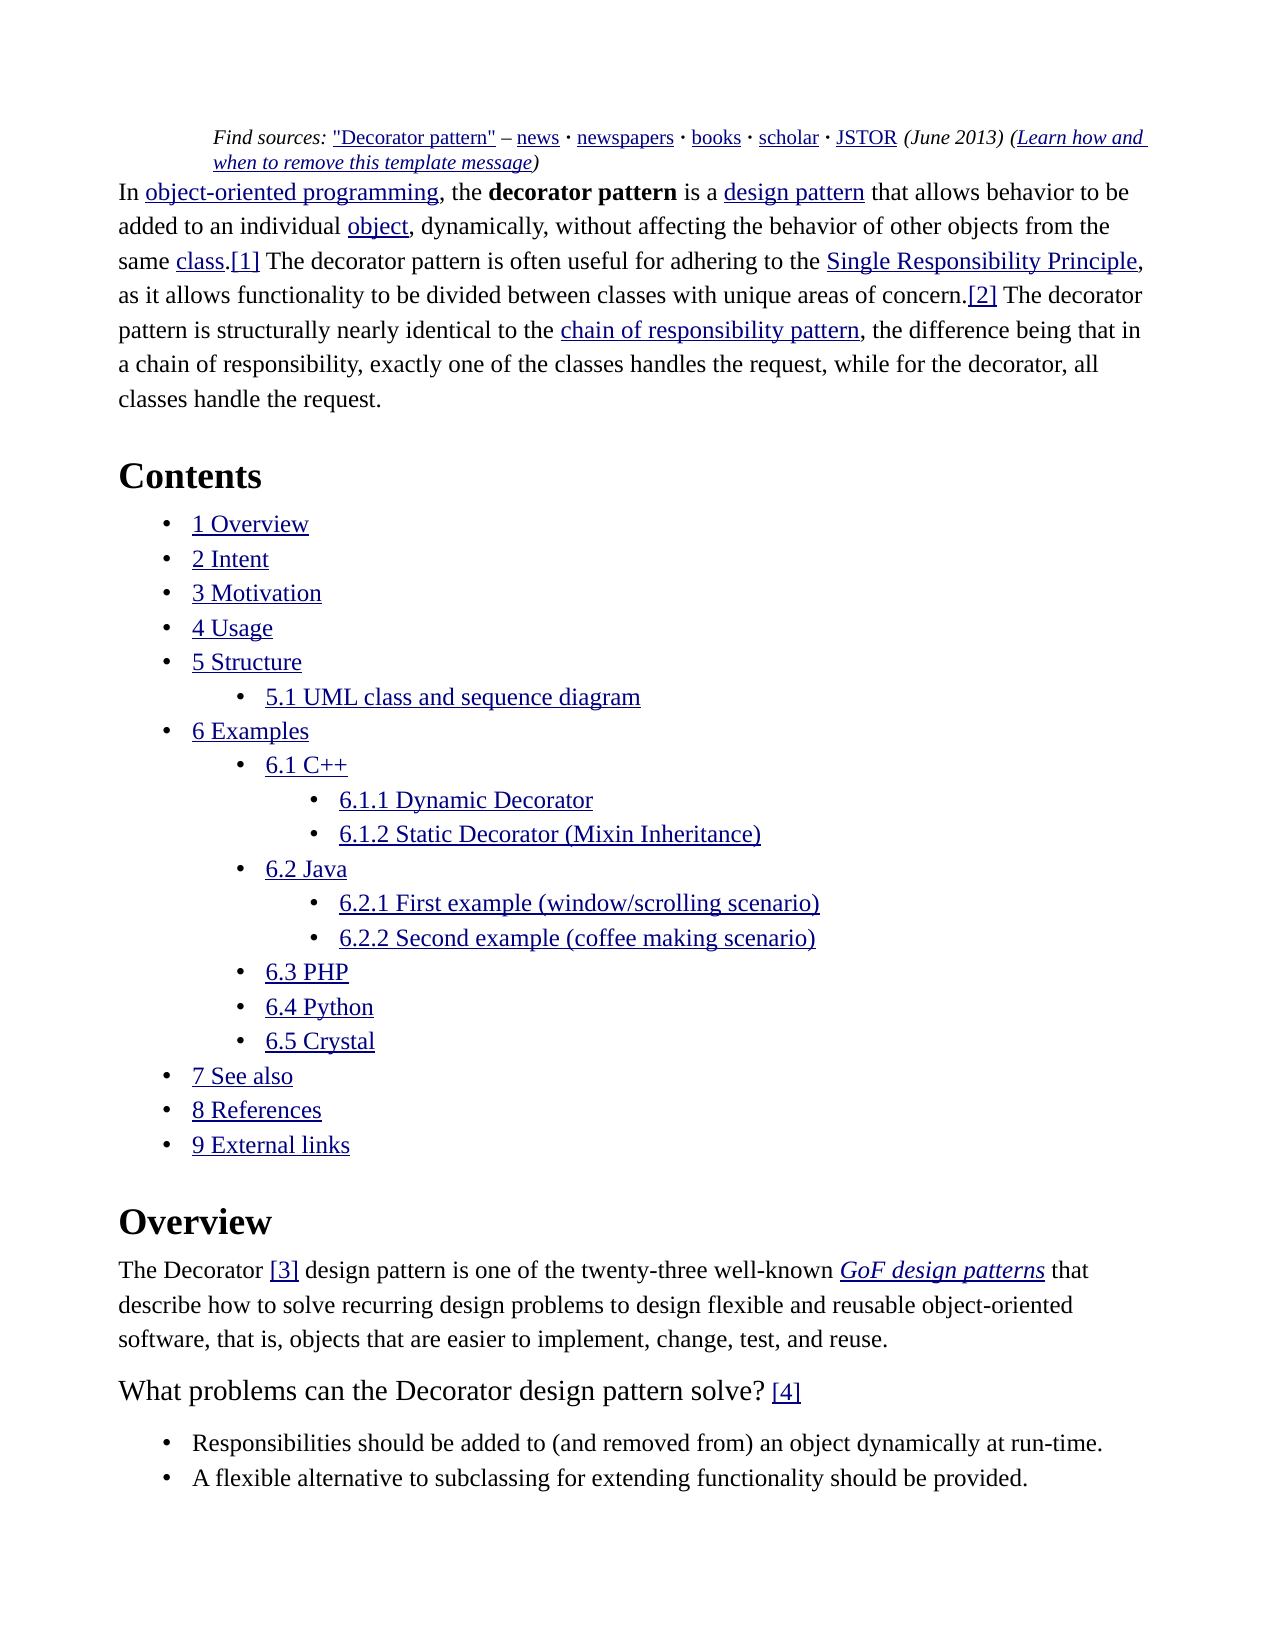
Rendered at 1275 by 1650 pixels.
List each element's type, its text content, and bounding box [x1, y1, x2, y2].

list 3 Motivation [162, 578, 1157, 607]
list 6.1.1 Dynamic Decorator [309, 785, 1157, 814]
list 4 Usage [162, 613, 1157, 641]
list 6.3 PHP [236, 957, 1157, 986]
list 6.1.2 Static Decorator (Mixin Inheritance) [309, 819, 1157, 848]
list 5.1 UML class and sequence diagram [236, 682, 1157, 710]
subtitle Contents [118, 453, 1157, 497]
list 6.1 C++ [236, 751, 1157, 779]
list 6.2.2 Second example (coffee making scenario) [309, 923, 1157, 952]
list Responsibilities should be added to (and removed from) an object dynamically at run-time. [162, 1428, 1157, 1457]
list 8 References [162, 1095, 1157, 1124]
list 6 Examples [162, 716, 1157, 745]
list 6.4 Python [236, 992, 1157, 1021]
list 9 External links [162, 1130, 1157, 1158]
list 1 Overview [162, 509, 1157, 538]
list A flexible alternative to subclassing for extending functionality should be provided. [162, 1463, 1157, 1491]
list 2 Intent [162, 544, 1157, 572]
list 6.5 Crystal [236, 1026, 1157, 1055]
table_header [118, 118, 210, 177]
subtitle Overview [118, 1200, 1157, 1243]
list 5 Structure [162, 647, 1157, 676]
list 7 See also [162, 1061, 1157, 1089]
text In object-oriented programming, the decorator pattern is a design pattern that allows behavior to be added to an individual object, dynamically, without affecting the behavior of other objects from the same class.[1] The decorator pattern is often useful for adhering to the Single Responsibility Principle, as it allows functionality to be divided between classes with unique areas of concern.[2] The decorator pattern is structurally nearly identical to the chain of responsibility pattern, the difference being that in a chain of responsibility, exactly one of the classes handles the request, while for the decorator, all classes handle the request. [118, 177, 1157, 412]
list 6.2.1 First example (window/scrolling scenario) [309, 888, 1157, 917]
text The Decorator [3] design pattern is one of the twenty-three well-known GoF design patterns that describe how to solve recurring design problems to design flexible and reusable object-oriented software, that is, objects that are easier to implement, change, test, and reuse. [118, 1255, 1157, 1353]
table_header Find sources: "Decorator pattern" – news · newspapers · books · scholar · JSTOR (June 2013) (Learn how and when to remove this template message) [210, 118, 1157, 177]
text What problems can the Decorator design pattern solve? [4] [118, 1373, 1157, 1407]
list 6.2 Java [236, 854, 1157, 883]
